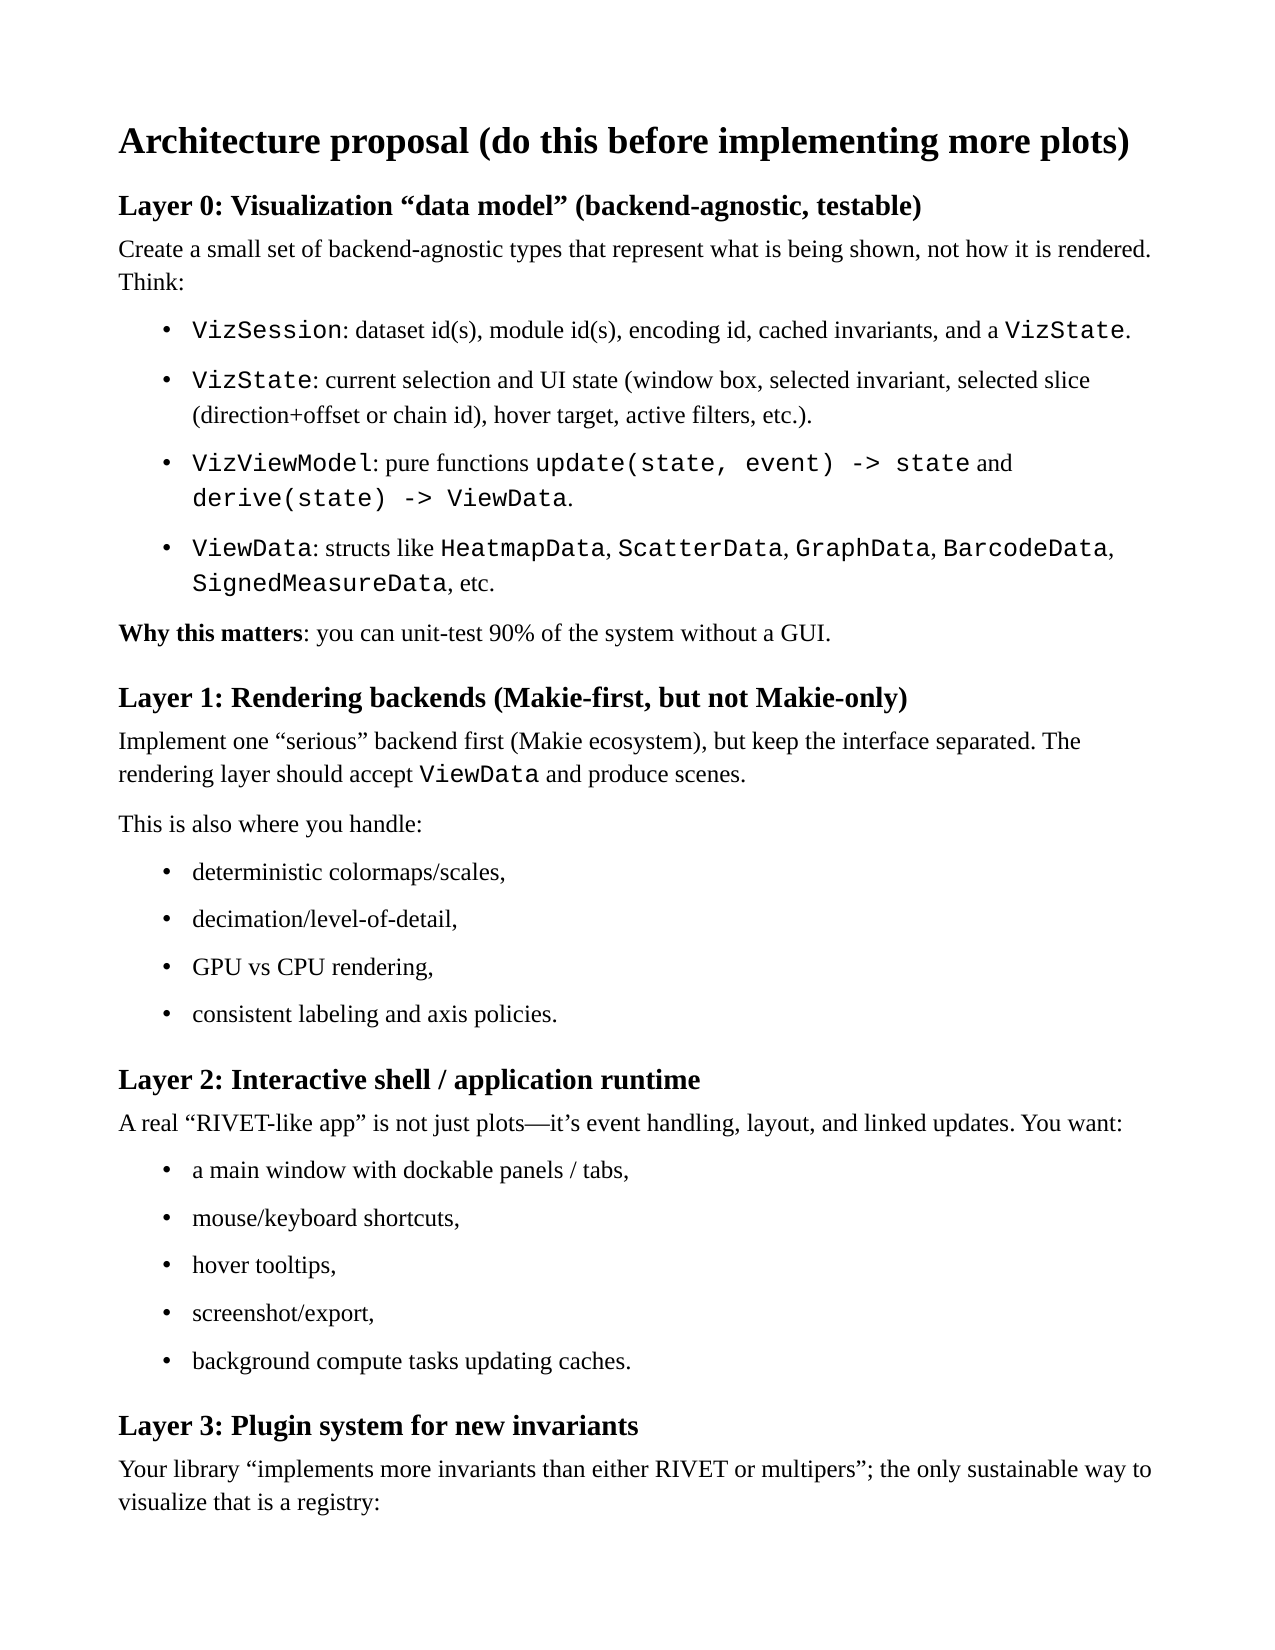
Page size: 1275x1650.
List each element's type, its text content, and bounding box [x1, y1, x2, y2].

text Your library “implements more invariants than either RIVET or multipers”; the only sustainable way to visualize that is a registry: [118, 1454, 1157, 1516]
list decimation/level-of-detail, [162, 904, 1157, 933]
subtitle Layer 2: Interactive shell / application runtime [118, 1062, 1157, 1095]
list a main window with dockable panels / tabs, [162, 1155, 1157, 1184]
subtitle Layer 3: Plugin system for new invariants [118, 1408, 1157, 1442]
text Implement one “serious” backend first (Makie ecosystem), but keep the interface separated. The rendering layer should accept ViewData and produce scenes. [118, 726, 1157, 790]
list screenshot/export, [162, 1298, 1157, 1327]
text Why this matters: you can unit-test 90% of the system without a GUI. [118, 618, 1157, 647]
list consistent labeling and axis policies. [162, 999, 1157, 1028]
text Create a small set of backend-agnostic types that represent what is being shown, not how it is rendered. Think: [118, 234, 1157, 296]
subtitle Layer 0: Visualization “data model” (backend-agnostic, testable) [118, 188, 1157, 222]
text A real “RIVET-like app” is not just plots—it’s event handling, layout, and linked updates. You want: [118, 1108, 1157, 1137]
subtitle Architecture proposal (do this before implementing more plots) [118, 118, 1157, 161]
list deterministic colormaps/scales, [162, 857, 1157, 886]
list VizViewModel: pure functions update(state, event) -> state and derive(state) -> ViewData. [162, 448, 1157, 514]
list GPU vs CPU rendering, [162, 952, 1157, 981]
subtitle Layer 1: Rendering backends (Makie-first, but not Makie-only) [118, 680, 1157, 714]
list VizState: current selection and UI state (window box, selected invariant, selected slice (direction+offset or chain id), hover target, active filters, etc.). [162, 365, 1157, 429]
list ViewData: structs like HeatmapData, ScatterData, GraphData, BarcodeData, SignedMeasureData, etc. [162, 533, 1157, 599]
list background compute tasks updating caches. [162, 1346, 1157, 1374]
list VizSession: dataset id(s), module id(s), encoding id, cached invariants, and a VizState. [162, 315, 1157, 346]
list mouse/keyboard shortcuts, [162, 1203, 1157, 1232]
list hover tooltips, [162, 1251, 1157, 1279]
text This is also where you handle: [118, 809, 1157, 838]
